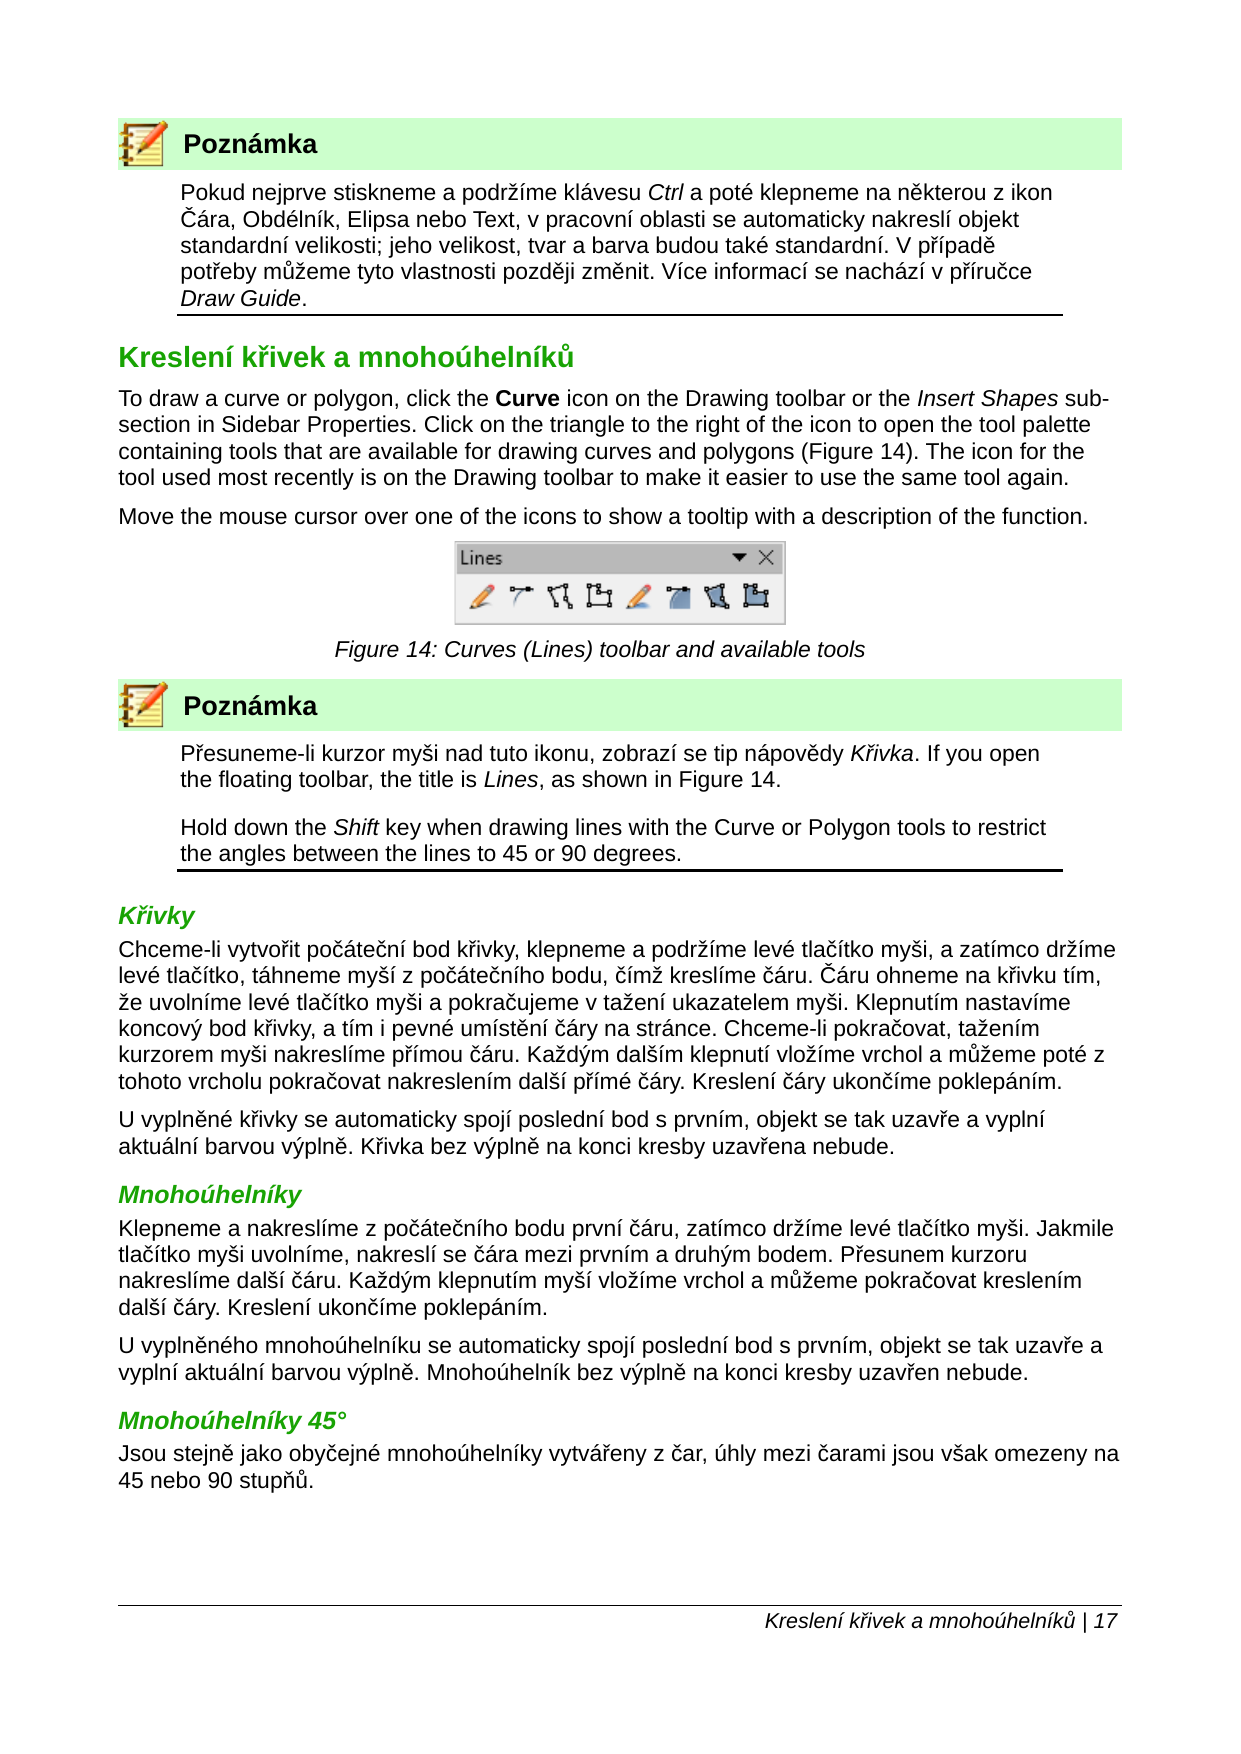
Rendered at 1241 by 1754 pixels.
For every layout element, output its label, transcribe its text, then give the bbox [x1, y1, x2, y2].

subtitle Poznámka [118, 679, 1122, 731]
subtitle Křivky [118, 901, 1122, 930]
subtitle Mnohoúhelníky 45° [118, 1406, 1122, 1434]
subtitle Mnohoúhelníky [118, 1180, 1122, 1208]
text Figure 14: Curves (Lines) toolbar and available tools [334, 636, 906, 663]
subtitle Kreslení křivek a mnohoúhelníků [118, 340, 1122, 373]
text Jsou stejně jako obyčejné mnohoúhelníky vytvářeny z čar, úhly mezi čarami jsou však omezeny na 45 nebo 90 stupňů. [118, 1440, 1122, 1493]
text U vyplněného mnohoúhelníku se automaticky spojí poslední bod s prvním, objekt se tak uzavře a vyplní aktuální barvou výplně. Mnohoúhelník bez výplně na konci kresby uzavřen nebude. [118, 1332, 1122, 1385]
text Přesuneme-li kurzor myši nad tuto ikonu, zobrazí se tip nápovědy Křivka. If you open the floating toolbar, the title is Lines, as shown in Figure 14. [177, 737, 1063, 793]
text Move the mouse cursor over one of the icons to show a tooltip with a description of the function. [118, 503, 1122, 529]
text To draw a curve or polygon, click the Curve icon on the Drawing toolbar or the Insert Shapes sub-section in Sidebar Properties. Click on the triangle to the right of the icon to open the tool palette containing tools that are available for drawing curves and polygons (Figure 14). The icon for the tool used most recently is on the Drawing toolbar to make it easier to use the same tool again. [118, 385, 1122, 490]
picture [119, 119, 170, 170]
text Klepneme a nakreslíme z počátečního bodu první čáru, zatímco držíme levé tlačítko myši. Jakmile tlačítko myši uvolníme, nakreslí se čára mezi prvním a druhým bodem. Přesunem kurzoru nakreslíme další čáru. Každým klepnutím myší vložíme vrchol a můžeme pokračovat kreslením další čáry. Kreslení ukončíme poklepáním. [118, 1214, 1122, 1320]
text Chceme-li vytvořit počáteční bod křivky, klepneme a podržíme levé tlačítko myši, a zatímco držíme levé tlačítko, táhneme myší z počátečního bodu, čímž kreslíme čáru. Čáru ohneme na křivku tím, že uvolníme levé tlačítko myši a pokračujeme v tažení ukazatelem myši. Klepnutím nastavíme koncový bod křivky, a tím i pevné umístění čáry na stránce. Chceme-li pokračovat, tažením kurzorem myši nakreslíme přímou čáru. Každým dalším klepnutí vložíme vrchol a můžeme poté z tohoto vrcholu pokračovat nakreslením další přímé čáry. Kreslení čáry ukončíme poklepáním. [118, 936, 1122, 1094]
subtitle Poznámka [118, 118, 1122, 170]
text Pokud nejprve stiskneme a podržíme klávesu Ctrl a poté klepneme na některou z ikon Čára, Obdélník, Elipsa nebo Text, v pracovní oblasti se automaticky nakreslí objekt standardní velikosti; jeho velikost, tvar a barva budou také standardní. V případě potřeby můžeme tyto vlastnosti později změnit. Více informací se nachází v příručce Draw Guide. [177, 176, 1063, 314]
text U vyplněné křivky se automaticky spojí poslední bod s prvním, objekt se tak uzavře a vyplní aktuální barvou výplně. Křivka bez výplně na konci kresby uzavřena nebude. [118, 1106, 1122, 1159]
text Hold down the Shift key when drawing lines with the Curve or Polygon tools to restrict the angles between the lines to 45 or 90 degrees. [177, 811, 1063, 869]
picture [454, 541, 786, 625]
picture [119, 680, 170, 731]
